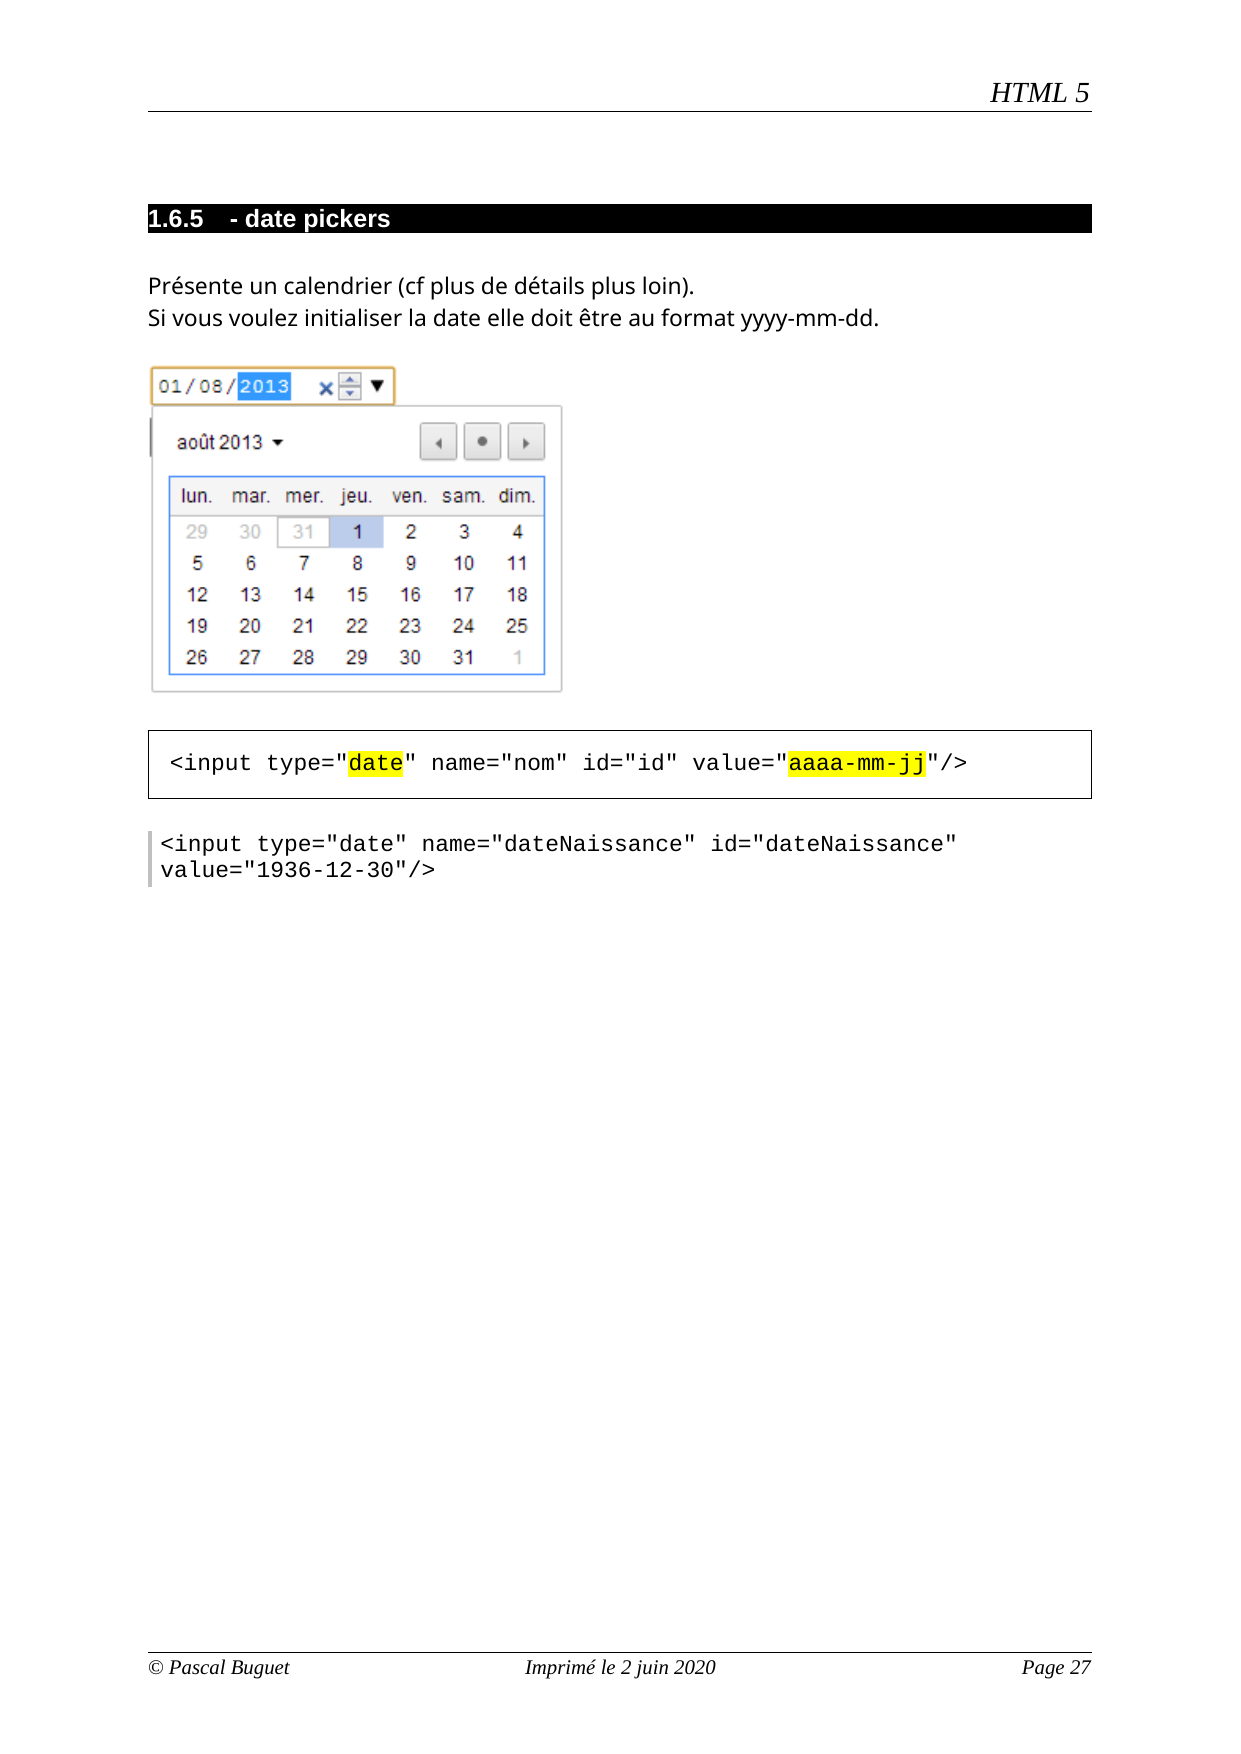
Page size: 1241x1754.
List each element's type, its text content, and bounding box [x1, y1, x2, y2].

text Présente un calendrier (cf plus de détails plus loin). [148, 270, 1092, 301]
text <input type="date" name="dateNaissance" id="dateNaissance" value="1936-12-30"/> [152, 831, 1092, 887]
text <input type="date" name="nom" id="id" value="aaaa-mm-jj"/> [149, 731, 1091, 798]
text Si vous voulez initialiser la date elle doit être au format yyyy-mm-dd. [148, 301, 1092, 333]
subtitle - date pickers [148, 204, 1092, 233]
picture [147, 363, 568, 699]
